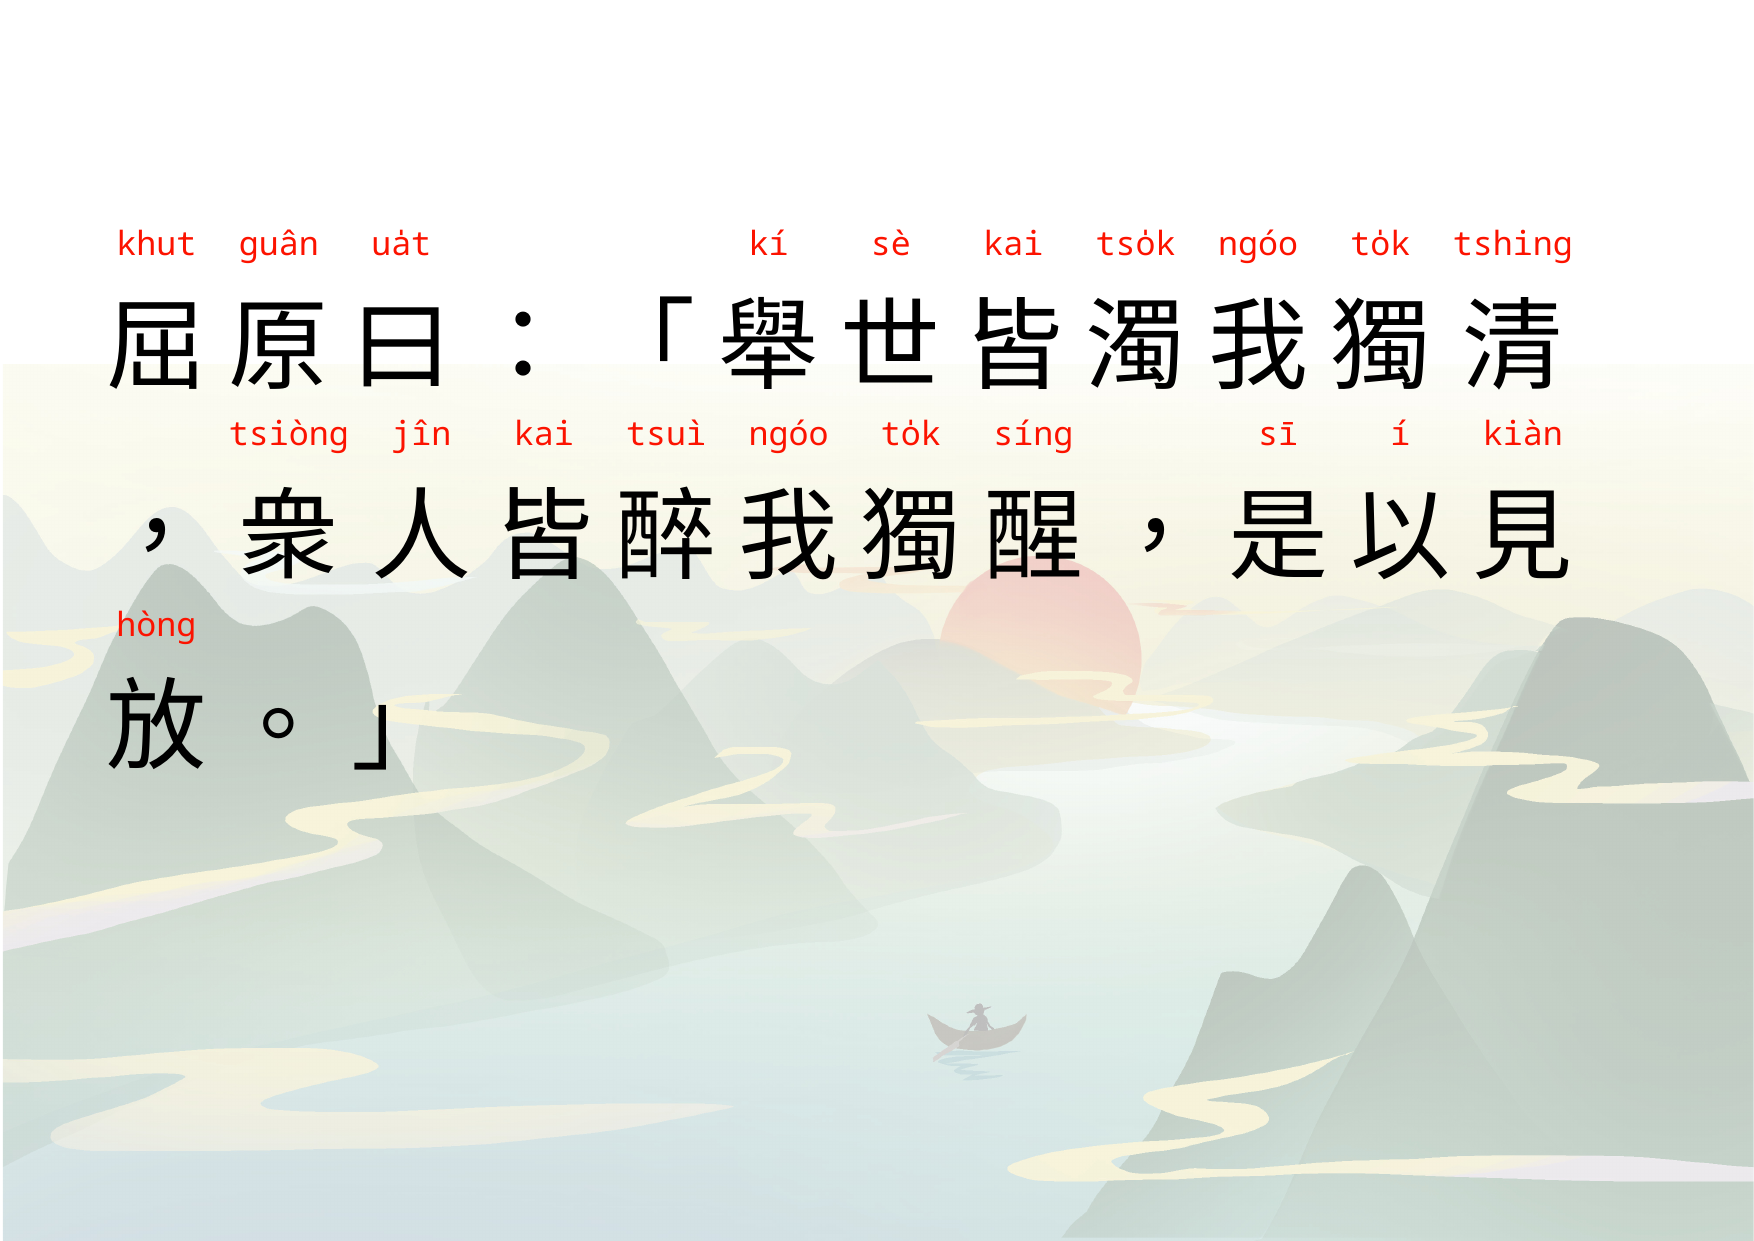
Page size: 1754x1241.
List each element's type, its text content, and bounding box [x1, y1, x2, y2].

picture [1391, 364, 1416, 382]
picture [2, 364, 1754, 1241]
picture [168, 364, 189, 378]
picture [990, 369, 1038, 379]
picture [371, 364, 431, 372]
text 屈khut 原guân 曰ua̍t ： 「 舉kí 世sè 皆kai 濁tso̍k 我ngóo 獨to̍k 清tshing ， 衆tsiòng 人jîn 皆kai 醉tsuì 我ngóo 獨to̍k 醒síng ， 是sī 以í 見kiàn 放hòng 。 」 [106, 220, 1671, 364]
picture [141, 364, 161, 378]
picture [1281, 364, 1298, 382]
